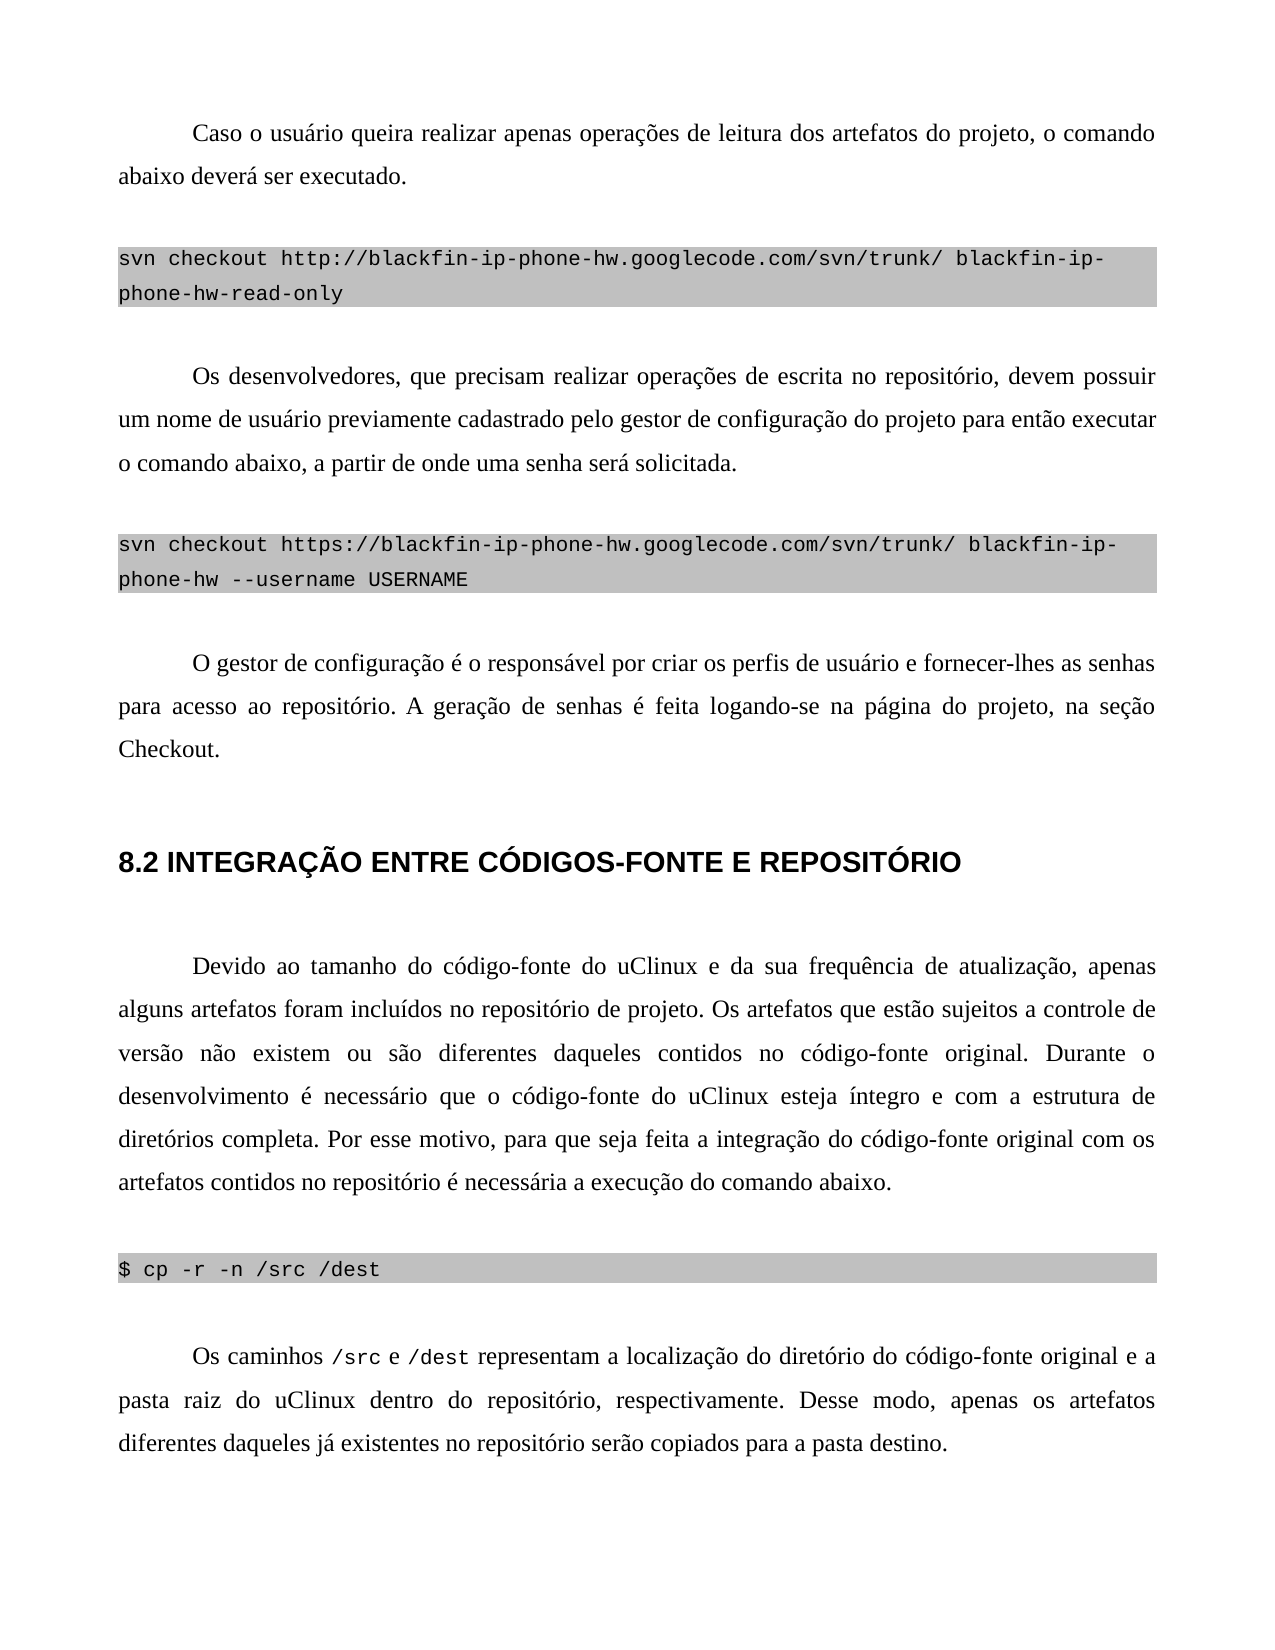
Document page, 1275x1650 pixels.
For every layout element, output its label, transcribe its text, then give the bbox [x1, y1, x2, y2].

text Caso o usuário queira realizar apenas operações de leitura dos artefatos do projeto, o comando abaixo deverá ser executado. [118, 118, 1157, 190]
text Devido ao tamanho do código-fonte do uClinux e da sua frequência de atualização, apenas alguns artefatos foram incluídos no repositório de projeto. Os artefatos que estão sujeitos a controle de versão não existem ou são diferentes daqueles contidos no código-fonte original. Durante o desenvolvimento é necessário que o código-fonte do uClinux esteja íntegro e com a estrutura de diretórios completa. Por esse motivo, para que seja feita a integração do código-fonte original com os artefatos contidos no repositório é necessária a execução do comando abaixo. [118, 951, 1157, 1196]
text svn checkout http://blackfin-ip-phone-hw.googlecode.com/svn/trunk/ blackfin-ip-phone-hw-read-only [118, 247, 1157, 307]
text svn checkout https://blackfin-ip-phone-hw.googlecode.com/svn/trunk/ blackfin-ip-phone-hw --username USERNAME [118, 534, 1157, 593]
text Os desenvolvedores, que precisam realizar operações de escrita no repositório, devem possuir um nome de usuário previamente cadastrado pelo gestor de configuração do projeto para então executar o comando abaixo, a partir de onde uma senha será solicitada. [118, 361, 1157, 476]
text $ cp -r -n /src /dest [118, 1253, 1157, 1283]
subtitle 8.2 INTEGRAÇÃO ENTRE CÓDIGOS-FONTE E REPOSITÓRIO [118, 845, 1157, 879]
text O gestor de configuração é o responsável por criar os perfis de usuário e fornecer-lhes as senhas para acesso ao repositório. A geração de senhas é feita logando-se na página do projeto, na seção Checkout. [118, 648, 1157, 763]
text Os caminhos /src e /dest representam a localização do diretório do código-fonte original e a pasta raiz do uClinux dentro do repositório, respectivamente. Desse modo, apenas os artefatos diferentes daqueles já existentes no repositório serão copiados para a pasta destino. [118, 1341, 1157, 1457]
